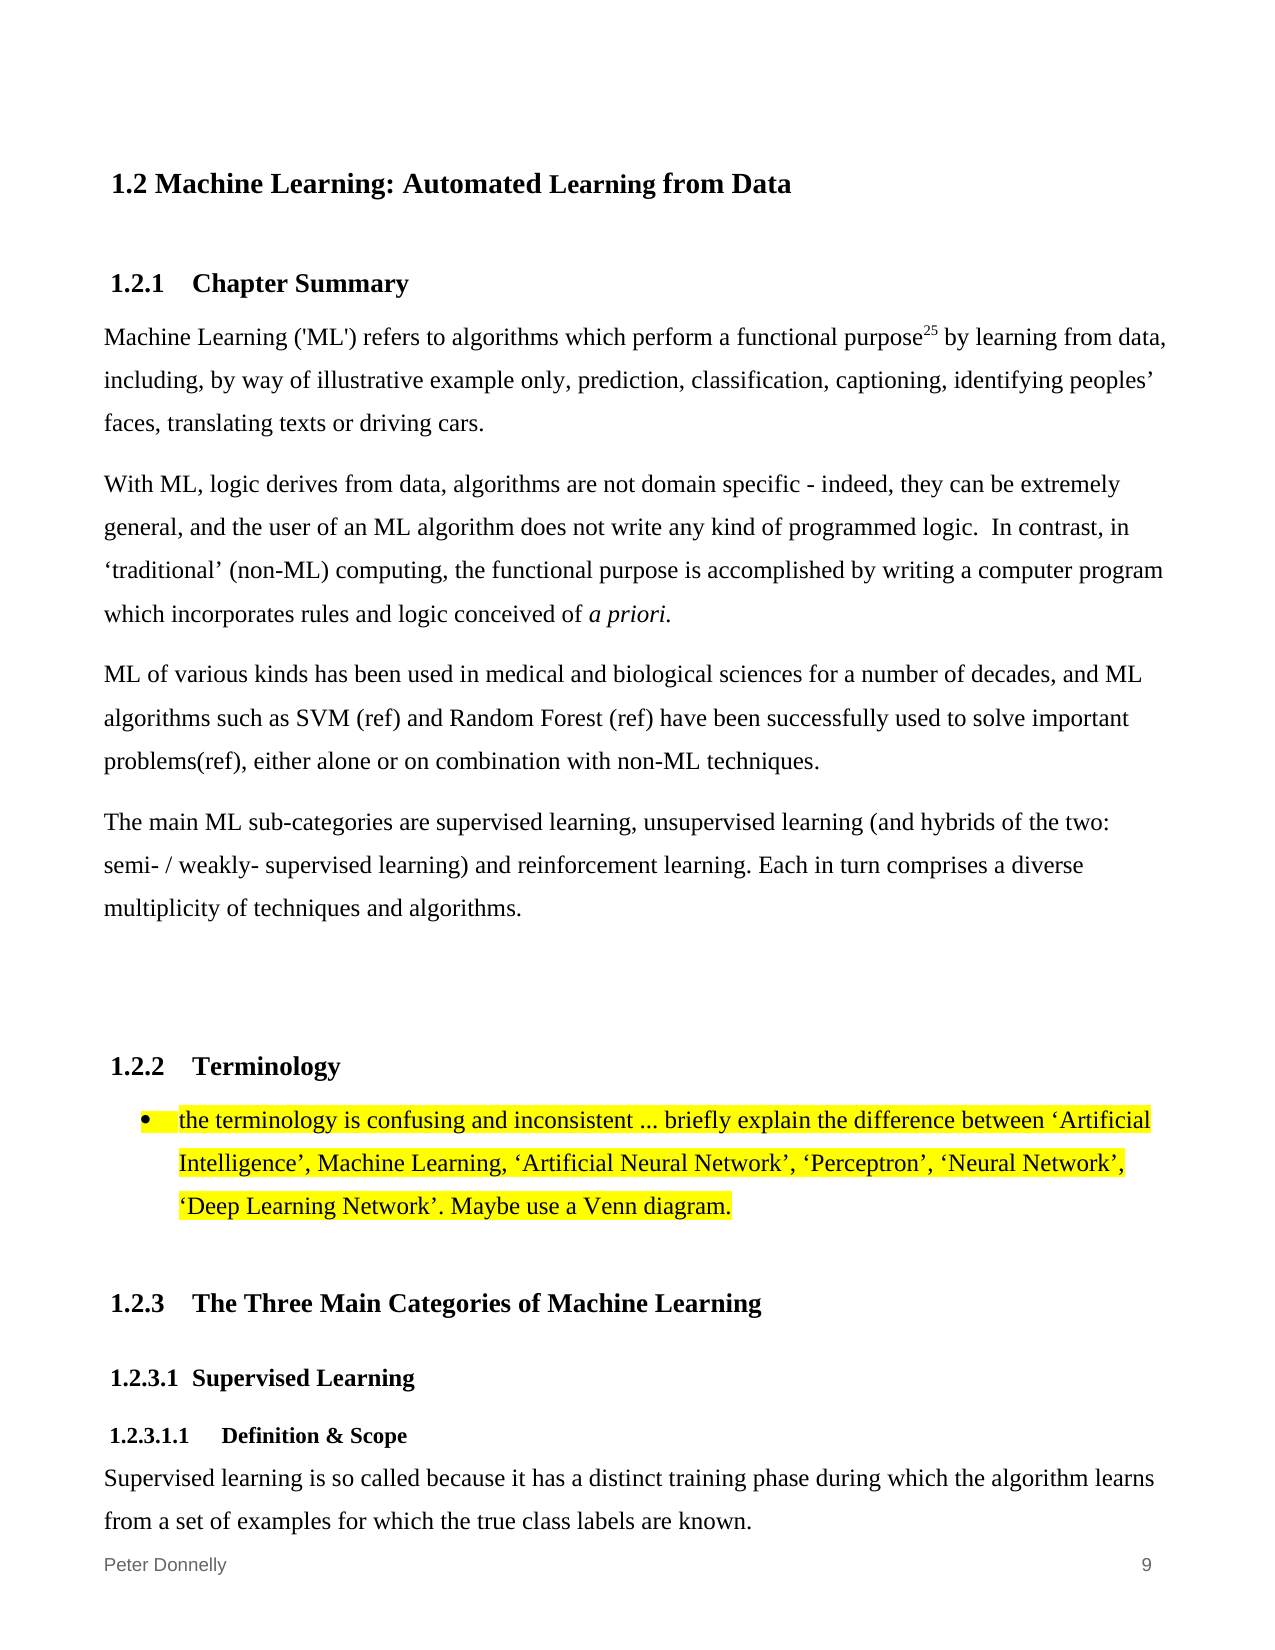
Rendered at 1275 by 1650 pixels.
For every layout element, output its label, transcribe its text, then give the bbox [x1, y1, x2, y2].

text Supervised learning is so called because it has a distinct training phase during which the algorithm learns from a set of examples for which the true class labels are known. [103, 1463, 1181, 1535]
list the terminology is confusing and inconsistent ... briefly explain the difference between ‘Artificial Intelligence’, Machine Learning, ‘Artificial Neural Network’, ‘Perceptron’, ‘Neural Network’, ‘Deep Learning Network’. Maybe use a Venn diagram. [141, 1105, 1181, 1220]
subtitle Machine Learning: Automated Learning from Data [103, 166, 1181, 199]
text ML of various kinds has been used in medical and biological sciences for a number of decades, and ML algorithms such as SVM (ref) and Random Forest (ref) have been successfully used to solve important problems(ref), either alone or on combination with non-ML techniques. [103, 659, 1181, 774]
text With ML, logic derives from data, algorithms are not domain specific - indeed, they can be extremely general, and the user of an ML algorithm does not write any kind of programmed logic. In contrast, in ‘traditional’ (non-ML) computing, the functional purpose is accomplished by writing a computer program which incorporates rules and logic conceived of a priori. [103, 469, 1181, 627]
subtitle Chapter Summary [103, 267, 1181, 299]
text Machine Learning ('ML') refers to algorithms which perform a functional purpose by learning from data, including, by way of illustrative example only, prediction, classification, captioning, identifying peoples’ faces, translating texts or driving cars. [103, 322, 1181, 437]
subtitle Definition & Scope [103, 1422, 1181, 1448]
subtitle The Three Main Categories of Machine Learning [103, 1287, 1181, 1318]
text The main ML sub-categories are supervised learning, unsupervised learning (and hybrids of the two: semi- / weakly- supervised learning) and reinforcement learning. Each in turn comprises a diverse multiplicity of techniques and algorithms. [103, 807, 1181, 922]
subtitle Terminology [103, 1050, 1181, 1081]
subtitle Supervised Learning [103, 1363, 1181, 1391]
